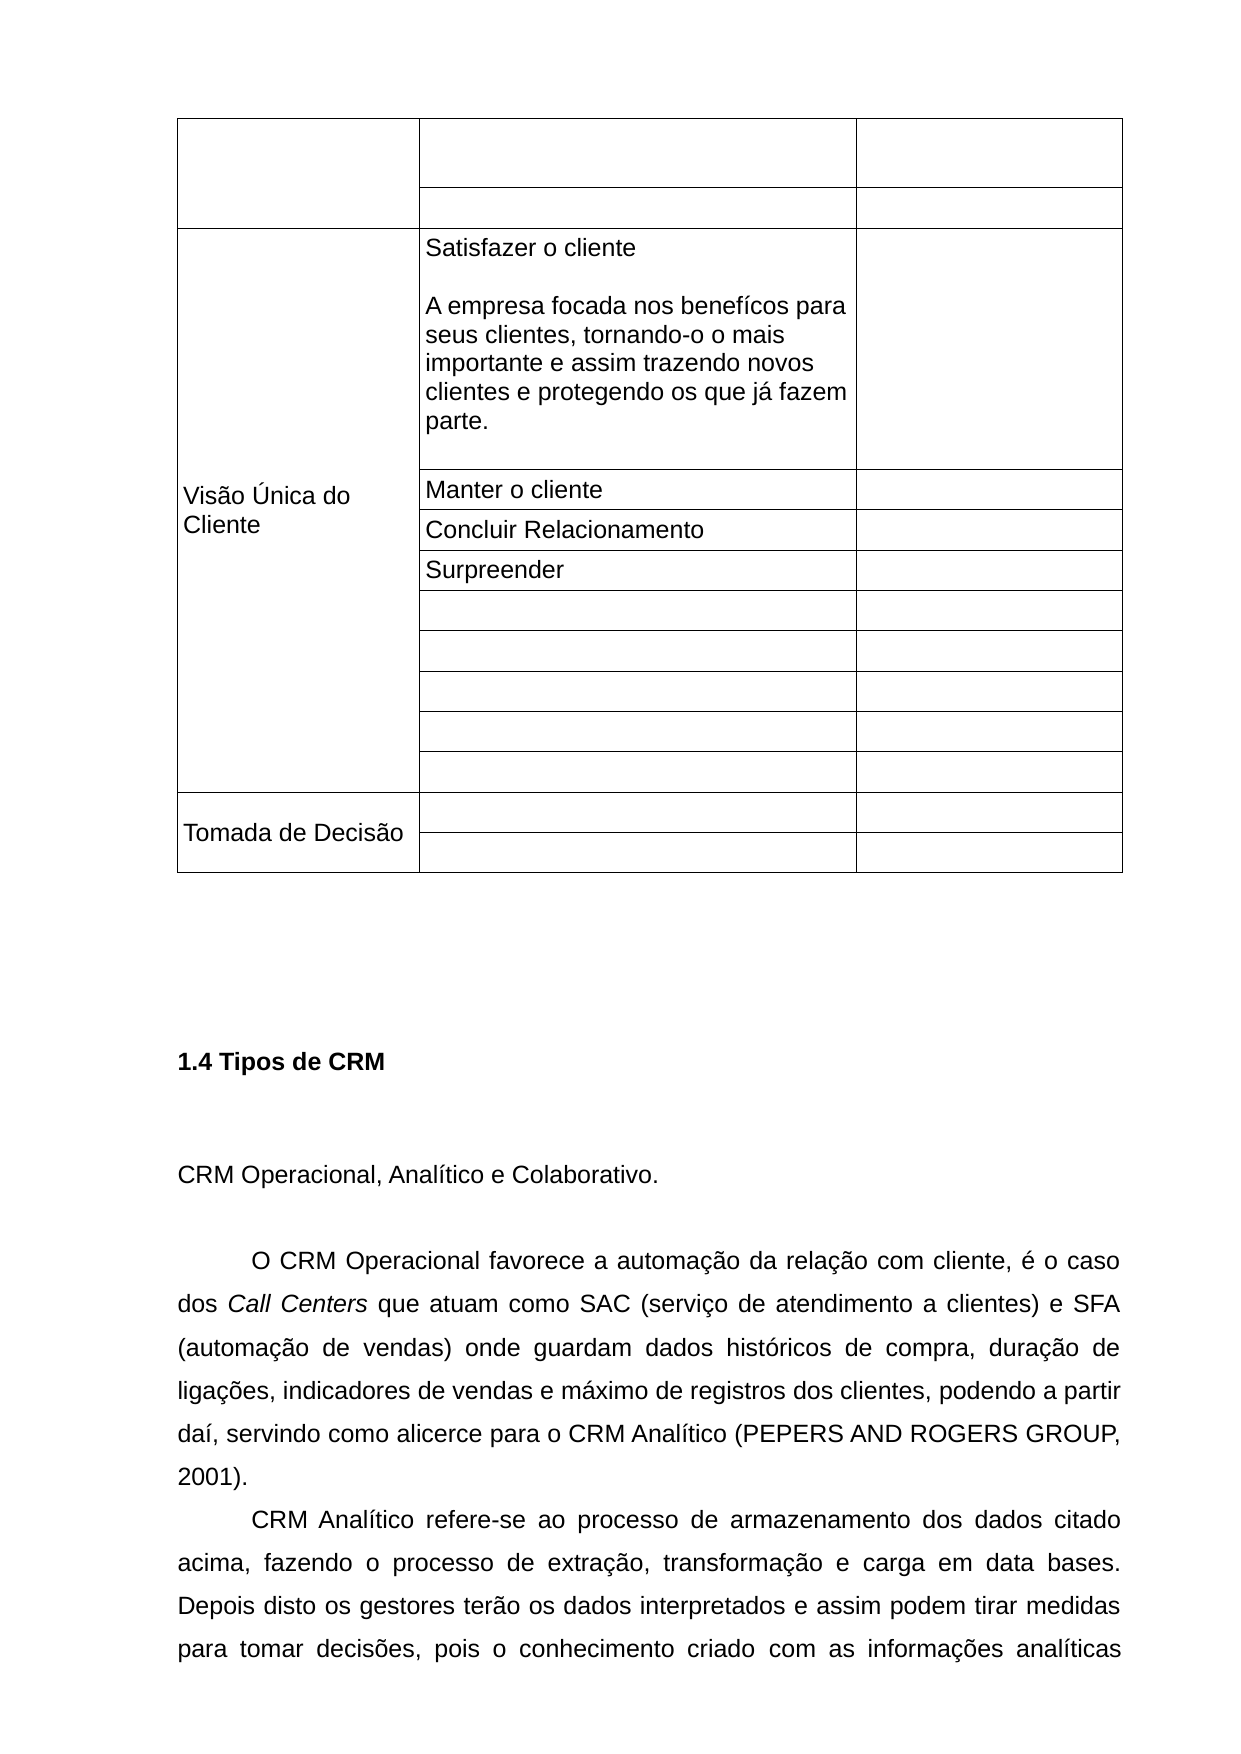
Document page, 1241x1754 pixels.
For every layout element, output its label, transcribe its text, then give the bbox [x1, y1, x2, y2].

table_cell [857, 833, 1122, 872]
table_cell [420, 672, 856, 711]
table_cell [420, 833, 856, 872]
table_cell [857, 470, 1122, 509]
table_cell [420, 119, 856, 187]
table_cell [857, 752, 1122, 792]
table_cell [857, 229, 1122, 469]
table_cell [857, 793, 1122, 832]
text CRM Operacional, Analítico e Colaborativo. [177, 1160, 1122, 1189]
table_cell [857, 188, 1122, 227]
table_cell [420, 631, 856, 671]
subtitle 1.4 Tipos de CRM [177, 1013, 1122, 1075]
table_cell Concluir Relacionamento [420, 510, 856, 550]
table_cell [420, 752, 856, 792]
table_cell [857, 631, 1122, 671]
table_cell [420, 188, 856, 227]
table_cell Manter o cliente [420, 470, 856, 509]
table_cell [857, 551, 1122, 590]
table_cell [857, 510, 1122, 550]
table_cell [857, 672, 1122, 711]
table_cell [857, 119, 1122, 187]
table_cell Satisfazer o cliente A empresa focada nos benefícos para seus clientes, tornando-o o mais importante e assim trazendo novos clientes e protegendo os que já fazem parte. [420, 229, 856, 469]
table_cell [857, 591, 1122, 630]
table_cell [420, 591, 856, 630]
text CRM Analítico refere-se ao processo de armazenamento dos dados citado acima, fazendo o processo de extração, transformação e carga em data bases. Depois disto os gestores terão os dados interpretados e assim podem tirar medidas para tomar decisões, pois o conhecimento criado com as informações analíticas [177, 1505, 1122, 1663]
table_cell [857, 712, 1122, 751]
table_cell [178, 119, 419, 227]
table_cell Visão Única do Cliente [178, 229, 419, 792]
table_cell [420, 712, 856, 751]
table_cell [420, 793, 856, 832]
table_cell Surpreender [420, 551, 856, 590]
text O CRM Operacional favorece a automação da relação com cliente, é o caso dos Call Centers que atuam como SAC (serviço de atendimento a clientes) e SFA (automação de vendas) onde guardam dados históricos de compra, duração de ligações, indicadores de vendas e máximo de registros dos clientes, podendo a partir daí, servindo como alicerce para o CRM Analítico (PEPERS AND ROGERS GROUP, 2001). [177, 1246, 1122, 1491]
table_cell Tomada de Decisão [178, 793, 419, 872]
